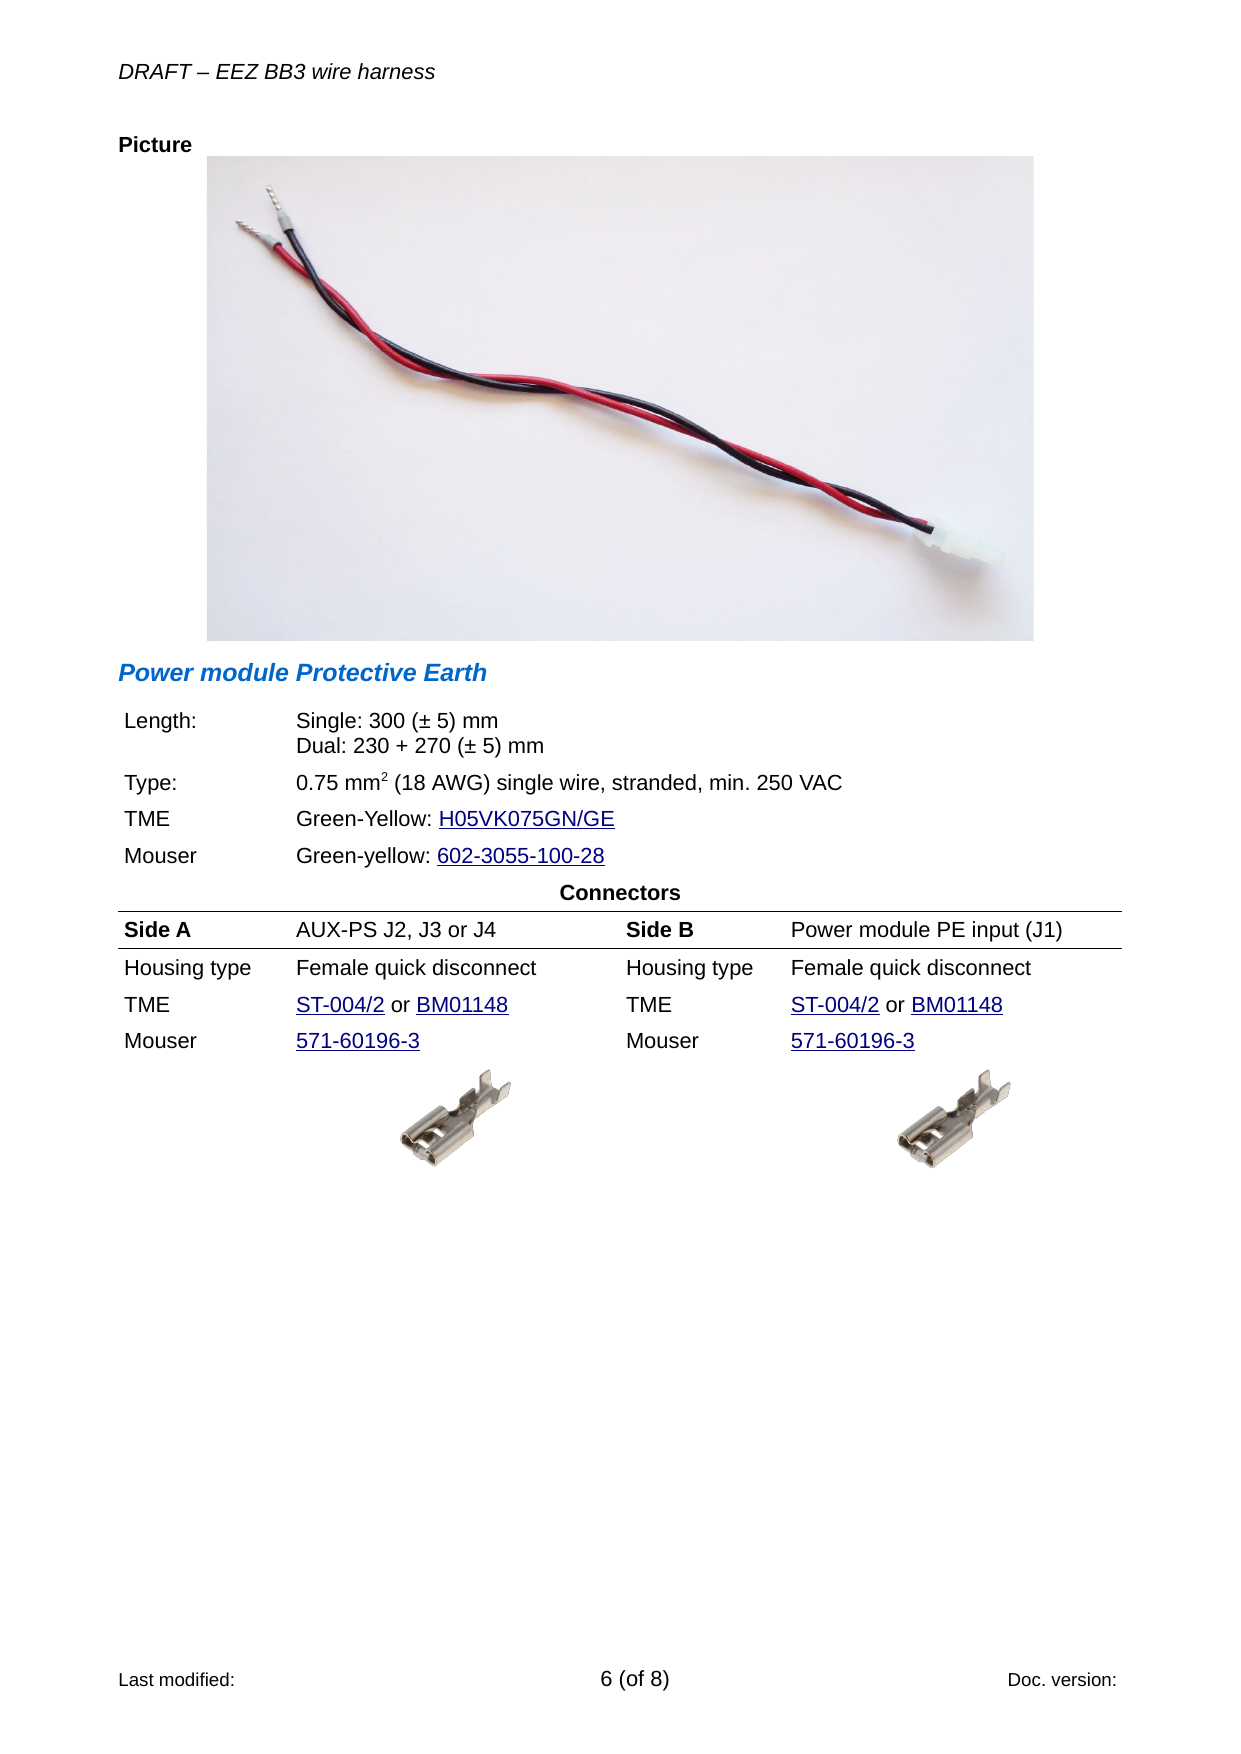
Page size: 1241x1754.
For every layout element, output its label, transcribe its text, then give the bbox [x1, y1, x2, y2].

table_cell Housing type [118, 949, 290, 986]
table_cell [290, 1169, 620, 1199]
table_cell Mouser [118, 837, 290, 874]
table_cell AUX-PS J2, J3 or J4 [290, 912, 620, 948]
subtitle Power module Protective Earth [118, 183, 1122, 687]
table_cell 571-60196-3 [785, 1023, 1122, 1059]
table_header Single: 300 (± 5) mm Dual: 230 + 270 (± 5) mm [290, 702, 1122, 764]
table_cell 0.75 mm2 (18 AWG) single wire, stranded, min. 250 VAC [290, 764, 1122, 801]
table_cell ST-004/2 or BM01148 [785, 986, 1122, 1023]
table_cell Housing type [620, 949, 785, 986]
table_cell TME [118, 986, 290, 1023]
table_cell Power module PE input (J1) [785, 912, 1122, 948]
table_cell [785, 1059, 1122, 1199]
table_cell [290, 1059, 620, 1168]
table_cell [118, 1059, 290, 1199]
table_cell Mouser [118, 1023, 290, 1059]
picture [888, 1065, 1019, 1171]
table_cell Connectors [118, 874, 1122, 911]
table_cell Green-Yellow: H05VK075GN/GE [290, 801, 1122, 837]
table_cell Side A [118, 912, 290, 948]
picture [391, 1065, 519, 1169]
table_cell ST-004/2 or BM01148 [290, 986, 620, 1023]
text Picture [118, 131, 1122, 157]
table_cell TME [620, 986, 785, 1023]
table_cell Green-yellow: 602-3055-100-28 [290, 837, 1122, 874]
table_cell Type: [118, 764, 290, 801]
table_header Length: [118, 702, 290, 764]
table_cell TME [118, 801, 290, 837]
table_cell [620, 1059, 785, 1199]
picture [206, 156, 1034, 641]
table_cell Female quick disconnect [785, 949, 1122, 986]
table_cell Mouser [620, 1023, 785, 1059]
table_cell 571-60196-3 [290, 1023, 620, 1059]
table_cell Female quick disconnect [290, 949, 620, 986]
table_cell Side B [620, 912, 785, 948]
